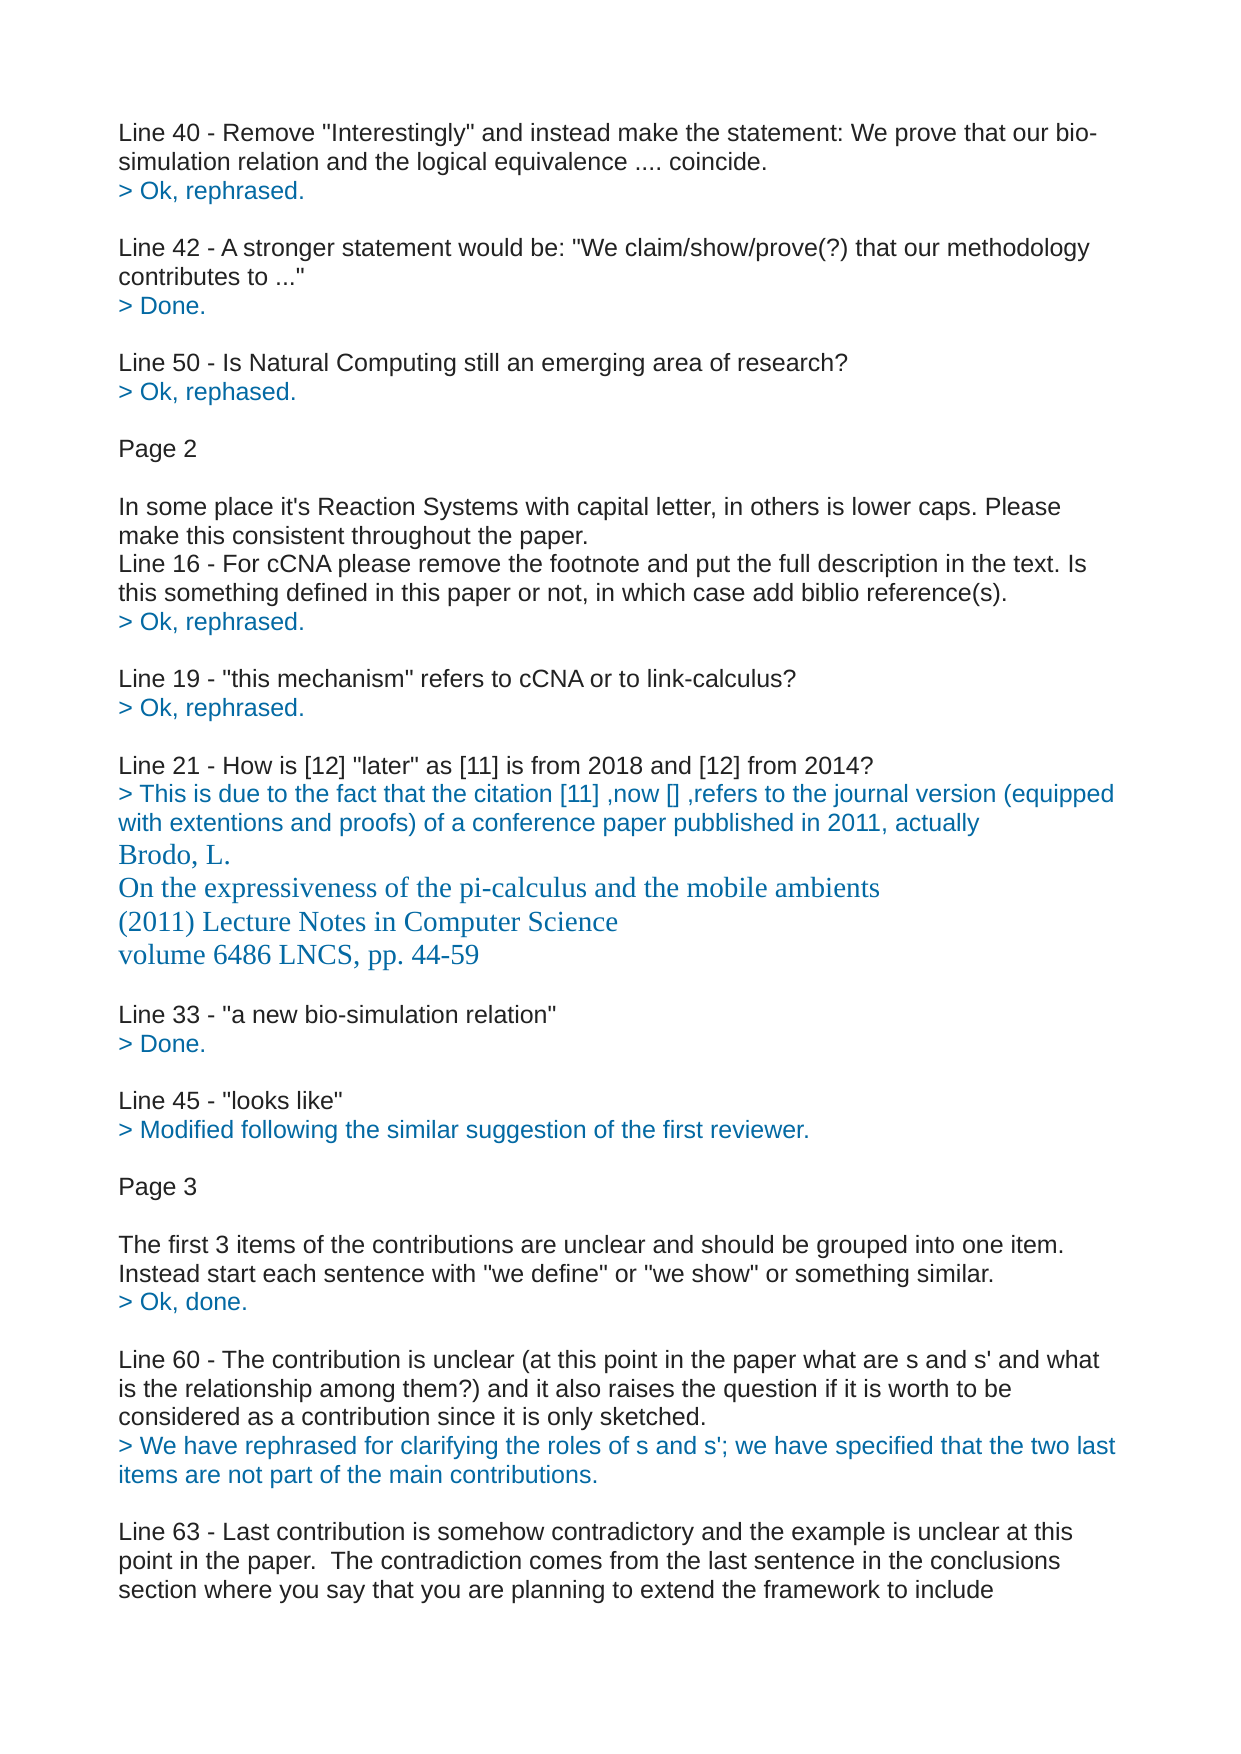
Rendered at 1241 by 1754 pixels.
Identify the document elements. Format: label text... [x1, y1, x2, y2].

text Brodo, L. On the expressiveness of the pi-calculus and the mobile ambients (2011) Lecture Notes in Computer Science volume 6486 LNCS, pp. 44-59 [118, 837, 1122, 971]
text > Ok, rephrased. [118, 693, 1122, 722]
text Line 33 - "a new bio-simulation relation" > Done. [118, 971, 1122, 1057]
text Line 45 - "looks like" > Modified following the similar suggestion of the first reviewer. [118, 1086, 1122, 1143]
text > Ok, rephrased. [118, 176, 1122, 204]
text Page 2 [118, 406, 1122, 492]
text > Ok, rephrased. [118, 607, 1122, 636]
text > We have rephrased for clarifying the roles of s and s'; we have specified that the two last items are not part of the main contributions. [118, 1431, 1122, 1488]
text Page 3 [118, 1143, 1122, 1230]
text The first 3 items of the contributions are unclear and should be grouped into one item. Instead start each sentence with "we define" or "we show" or something similar. [118, 1230, 1122, 1287]
text Line 21 - How is [12] "later" as [11] is from 2018 and [12] from 2014? [118, 722, 1122, 779]
text > This is due to the fact that the citation [11] ,now [] ,refers to the journal version (equipped with extentions and proofs) of a conference paper pubblished in 2011, actually [118, 779, 1122, 837]
text > Done. [118, 291, 1122, 319]
text Line 40 - Remove "Interestingly" and instead make the statement: We prove that our bio-simulation relation and the logical equivalence .... coincide. [118, 118, 1122, 176]
text > Ok, rephased. [118, 377, 1122, 406]
text In some place it's Reaction Systems with capital letter, in others is lower caps. Please make this consistent throughout the paper. Line 16 - For cCNA please remove the footnote and put the full description in the text. Is this something defined in this paper or not, in which case add biblio reference(s). [118, 492, 1122, 607]
text > Ok, done. [118, 1287, 1122, 1316]
text Line 42 - A stronger statement would be: "We claim/show/prove(?) that our methodology contributes to ..." [118, 204, 1122, 291]
text Line 60 - The contribution is unclear (at this point in the paper what are s and s' and what is the relationship among them?) and it also raises the question if it is worth to be considered as a contribution since it is only sketched. [118, 1316, 1122, 1431]
text Line 63 - Last contribution is somehow contradictory and the example is unclear at this point in the paper. The contradiction comes from the last sentence in the conclusions section where you say that you are planning to extend the framework to include [118, 1488, 1122, 1603]
text Line 19 - "this mechanism" refers to cCNA or to link-calculus? [118, 636, 1122, 693]
text Line 50 - Is Natural Computing still an emerging area of research? [118, 319, 1122, 377]
